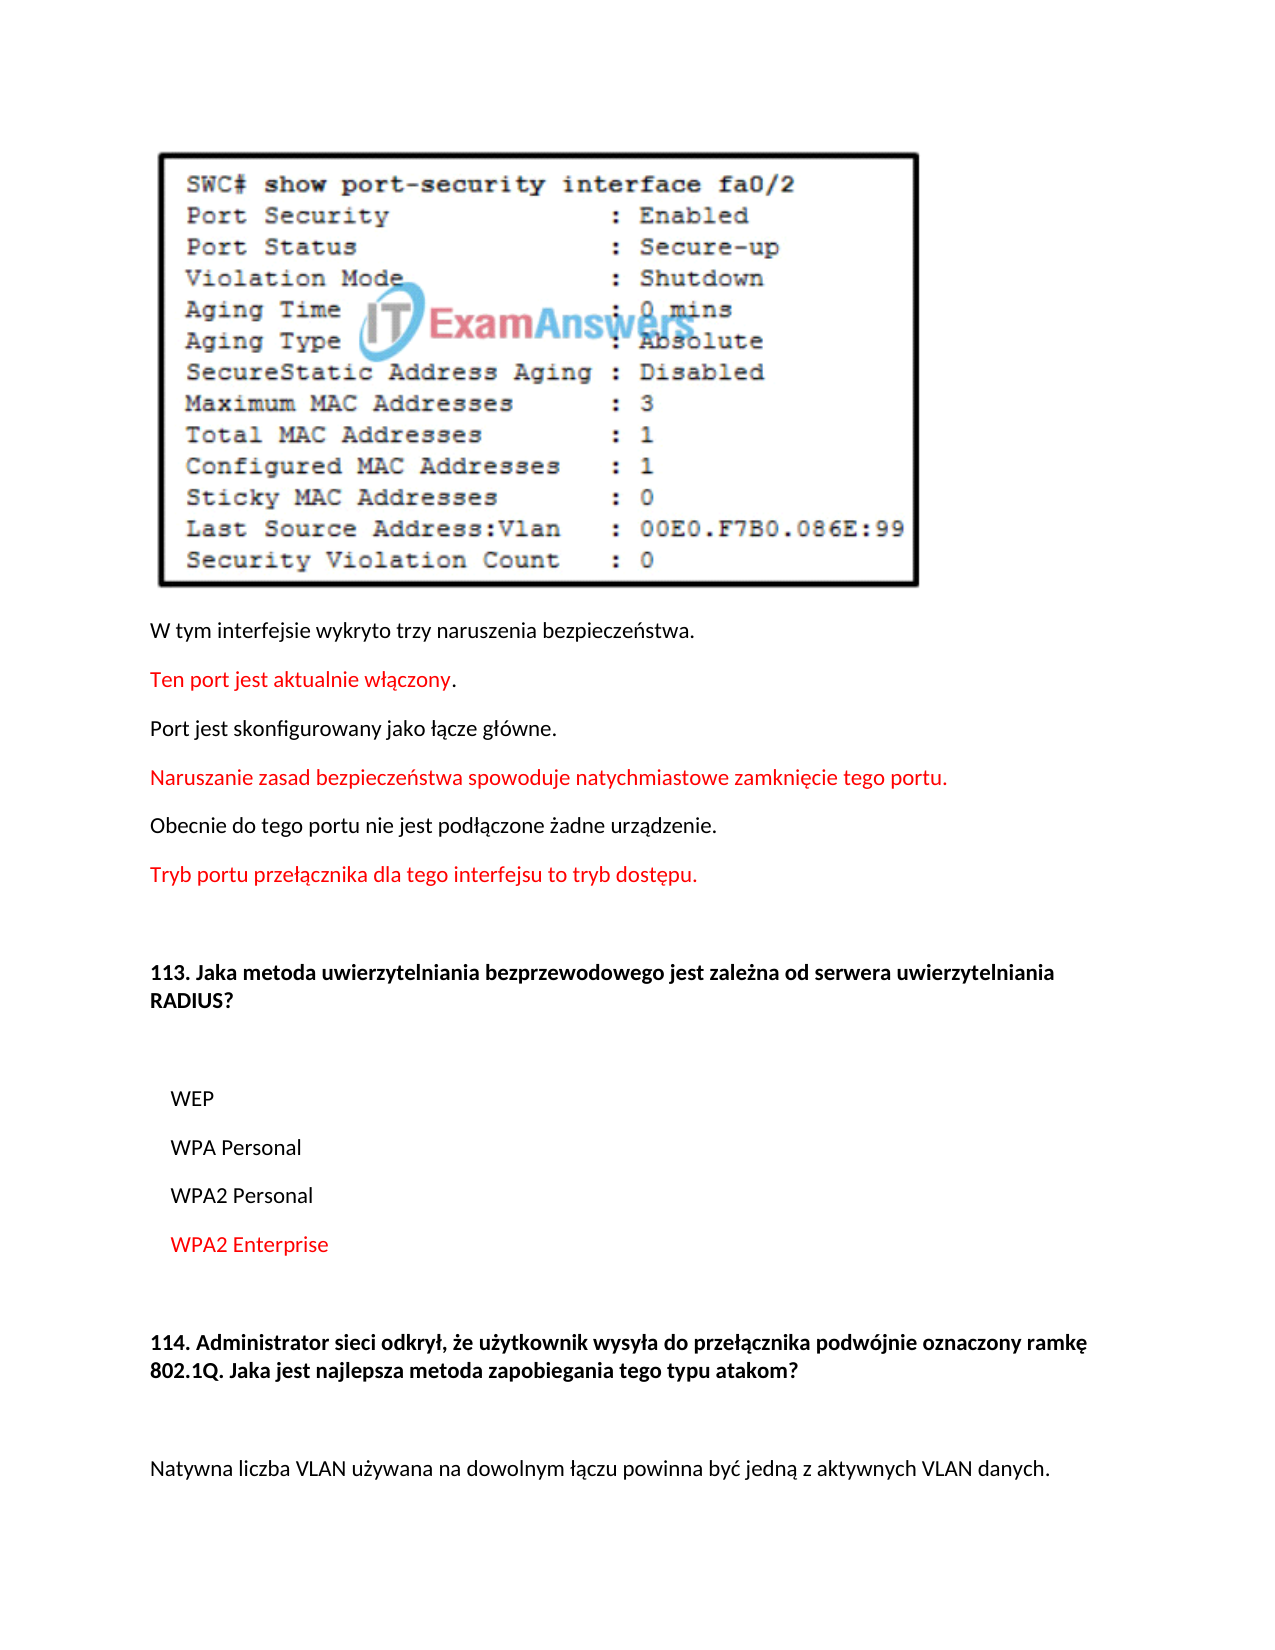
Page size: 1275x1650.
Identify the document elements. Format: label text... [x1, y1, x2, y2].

text Tryb portu przełącznika dla tego interfejsu to tryb dostępu. [150, 860, 1125, 888]
text WPA Personal [150, 1133, 1125, 1161]
text Natywna liczba VLAN używana na dowolnym łączu powinna być jedną z aktywnych VLAN danych. [150, 1454, 1125, 1482]
text WPA2 Personal [150, 1182, 1125, 1209]
text WPA2 Enterprise [150, 1230, 1125, 1258]
text Ten port jest aktualnie włączony. [150, 665, 1125, 693]
text WEP [150, 1084, 1125, 1112]
text 113. Jaka metoda uwierzytelniania bezprzewodowego jest zależna od serwera uwierzytelniania RADIUS? [150, 958, 1125, 1014]
text W tym interfejsie wykryto trzy naruszenia bezpieczeństwa. [150, 616, 1125, 644]
text Naruszanie zasad bezpieczeństwa spowoduje natychmiastowe zamknięcie tego portu. [150, 763, 1125, 791]
text 114. Administrator sieci odkrył, że użytkownik wysyła do przełącznika podwójnie oznaczony ramkę 802.1Q. Jaka jest najlepsza metoda zapobiegania tego typu atakom? [150, 1328, 1125, 1384]
text Obecnie do tego portu nie jest podłączone żadne urządzenie. [150, 812, 1125, 839]
text Port jest skonfigurowany jako łącze główne. [150, 714, 1125, 742]
